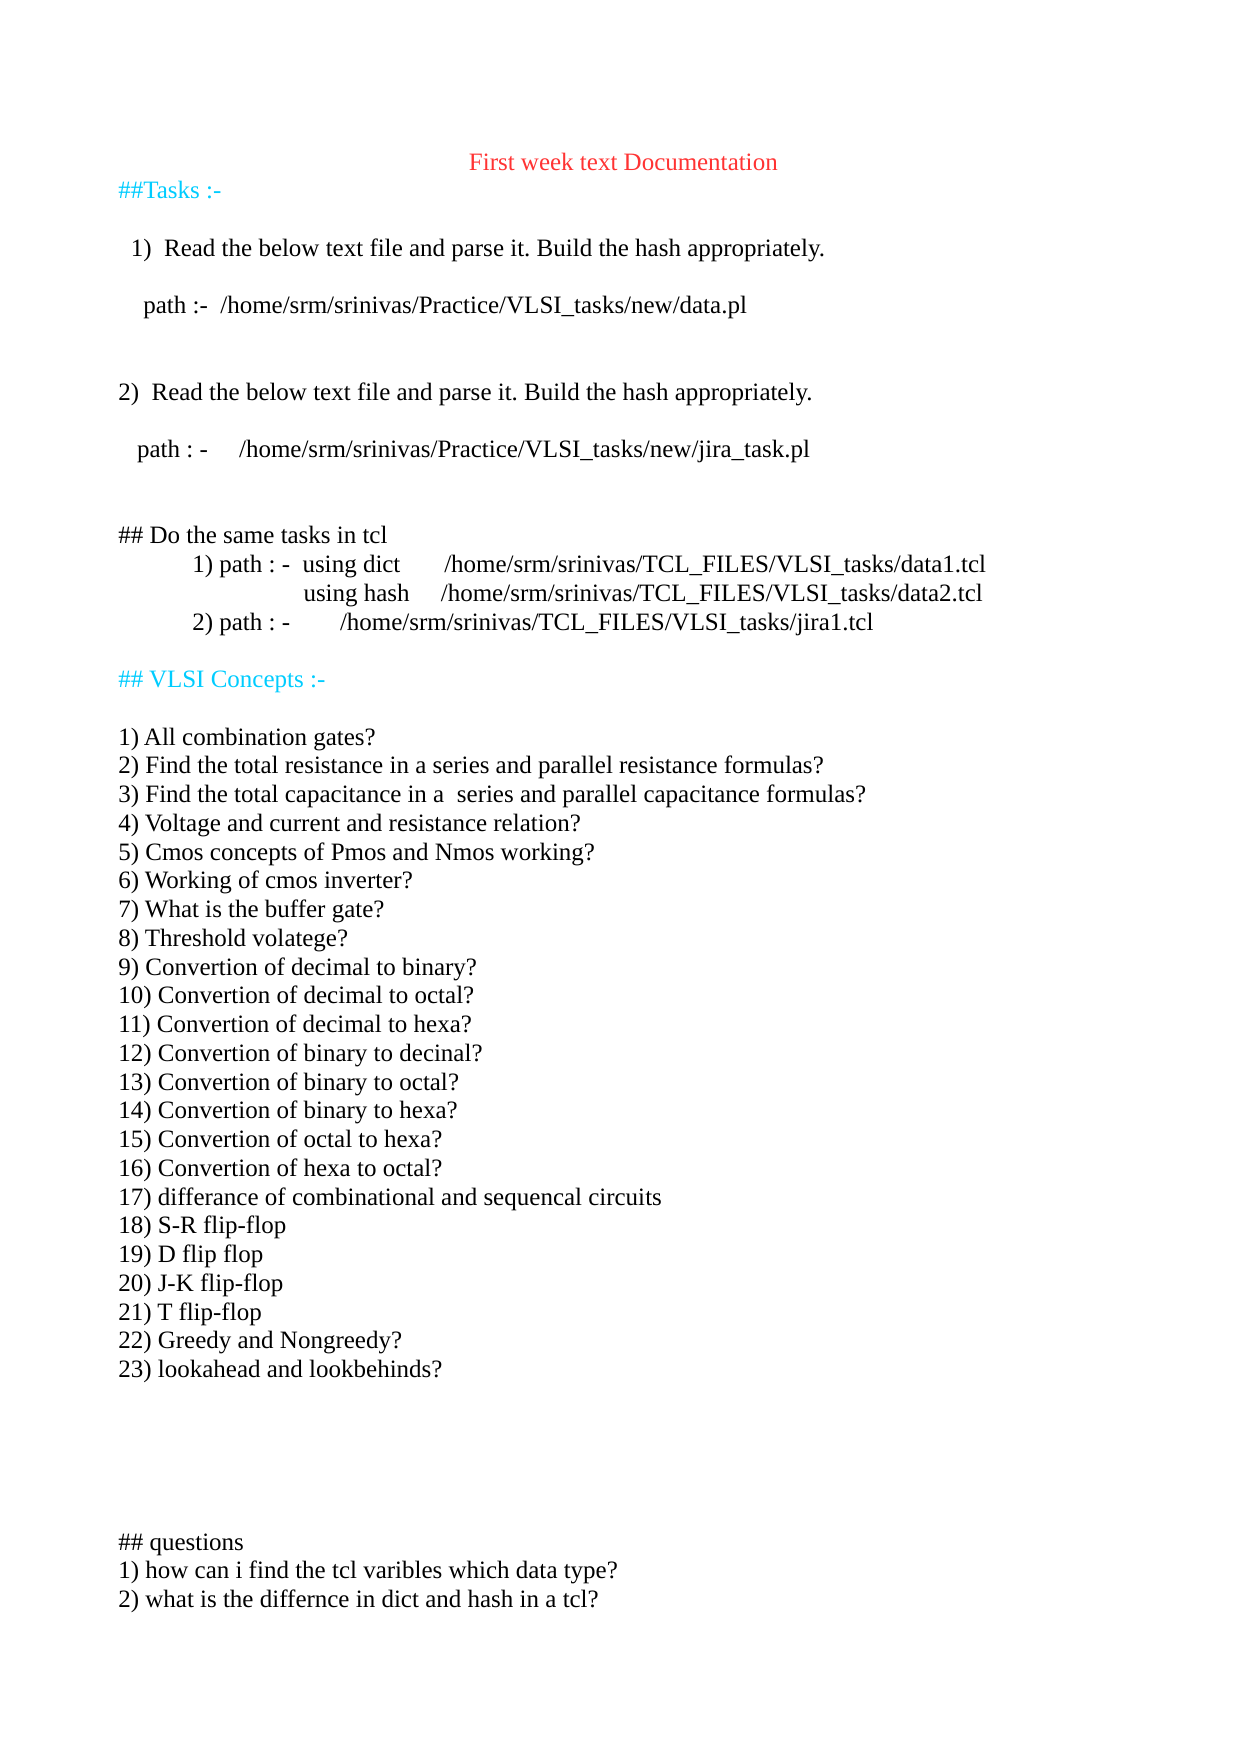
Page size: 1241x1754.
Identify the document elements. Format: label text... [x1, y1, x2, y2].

text 1) Read the below text file and parse it. Build the hash appropriately. [118, 233, 1122, 262]
text 15) Convertion of octal to hexa? [118, 1124, 1122, 1153]
text 3) Find the total capacitance in a series and parallel capacitance formulas? [118, 779, 1122, 808]
text 12) Convertion of binary to decinal? [118, 1038, 1122, 1067]
text 14) Convertion of binary to hexa? [118, 1096, 1122, 1124]
text 17) differance of combinational and sequencal circuits [118, 1182, 1122, 1211]
text 22) Greedy and Nongreedy? [118, 1326, 1122, 1354]
text 16) Convertion of hexa to octal? [118, 1153, 1122, 1182]
text 2) what is the differnce in dict and hash in a tcl? [118, 1584, 1122, 1613]
text 10) Convertion of decimal to octal? [118, 981, 1122, 1009]
text 7) What is the buffer gate? [118, 894, 1122, 923]
text 5) Cmos concepts of Pmos and Nmos working? [118, 837, 1122, 866]
text 11) Convertion of decimal to hexa? [118, 1009, 1122, 1038]
text 2) path : - /home/srm/srinivas/TCL_FILES/VLSI_tasks/jira1.tcl [118, 607, 1122, 636]
text 23) lookahead and lookbehinds? [118, 1354, 1122, 1383]
text 13) Convertion of binary to octal? [118, 1067, 1122, 1096]
text 6) Working of cmos inverter? [118, 866, 1122, 894]
text 1) path : - using dict /home/srm/srinivas/TCL_FILES/VLSI_tasks/data1.tcl [118, 549, 1122, 578]
text 18) S-R flip-flop [118, 1211, 1122, 1239]
text ## Do the same tasks in tcl [118, 521, 1122, 549]
text 21) T flip-flop [118, 1297, 1122, 1326]
text 4) Voltage and current and resistance relation? [118, 808, 1122, 837]
text 19) D flip flop [118, 1239, 1122, 1268]
text 2) Find the total resistance in a series and parallel resistance formulas? [118, 751, 1122, 779]
text 1) how can i find the tcl varibles which data type? [118, 1556, 1122, 1584]
text First week text Documentation [118, 147, 1122, 176]
text using hash /home/srm/srinivas/TCL_FILES/VLSI_tasks/data2.tcl [118, 578, 1122, 607]
text path : - /home/srm/srinivas/Practice/VLSI_tasks/new/jira_task.pl [118, 434, 1122, 463]
text path :- /home/srm/srinivas/Practice/VLSI_tasks/new/data.pl [118, 291, 1122, 319]
text 20) J-K flip-flop [118, 1268, 1122, 1297]
text ##Tasks :- [118, 176, 1122, 204]
text ## VLSI Concepts :- [118, 664, 1122, 693]
text 1) All combination gates? [118, 722, 1122, 751]
text 9) Convertion of decimal to binary? [118, 952, 1122, 981]
text 2) Read the below text file and parse it. Build the hash appropriately. [118, 377, 1122, 406]
text ## questions [118, 1527, 1122, 1556]
text 8) Threshold volatege? [118, 923, 1122, 952]
